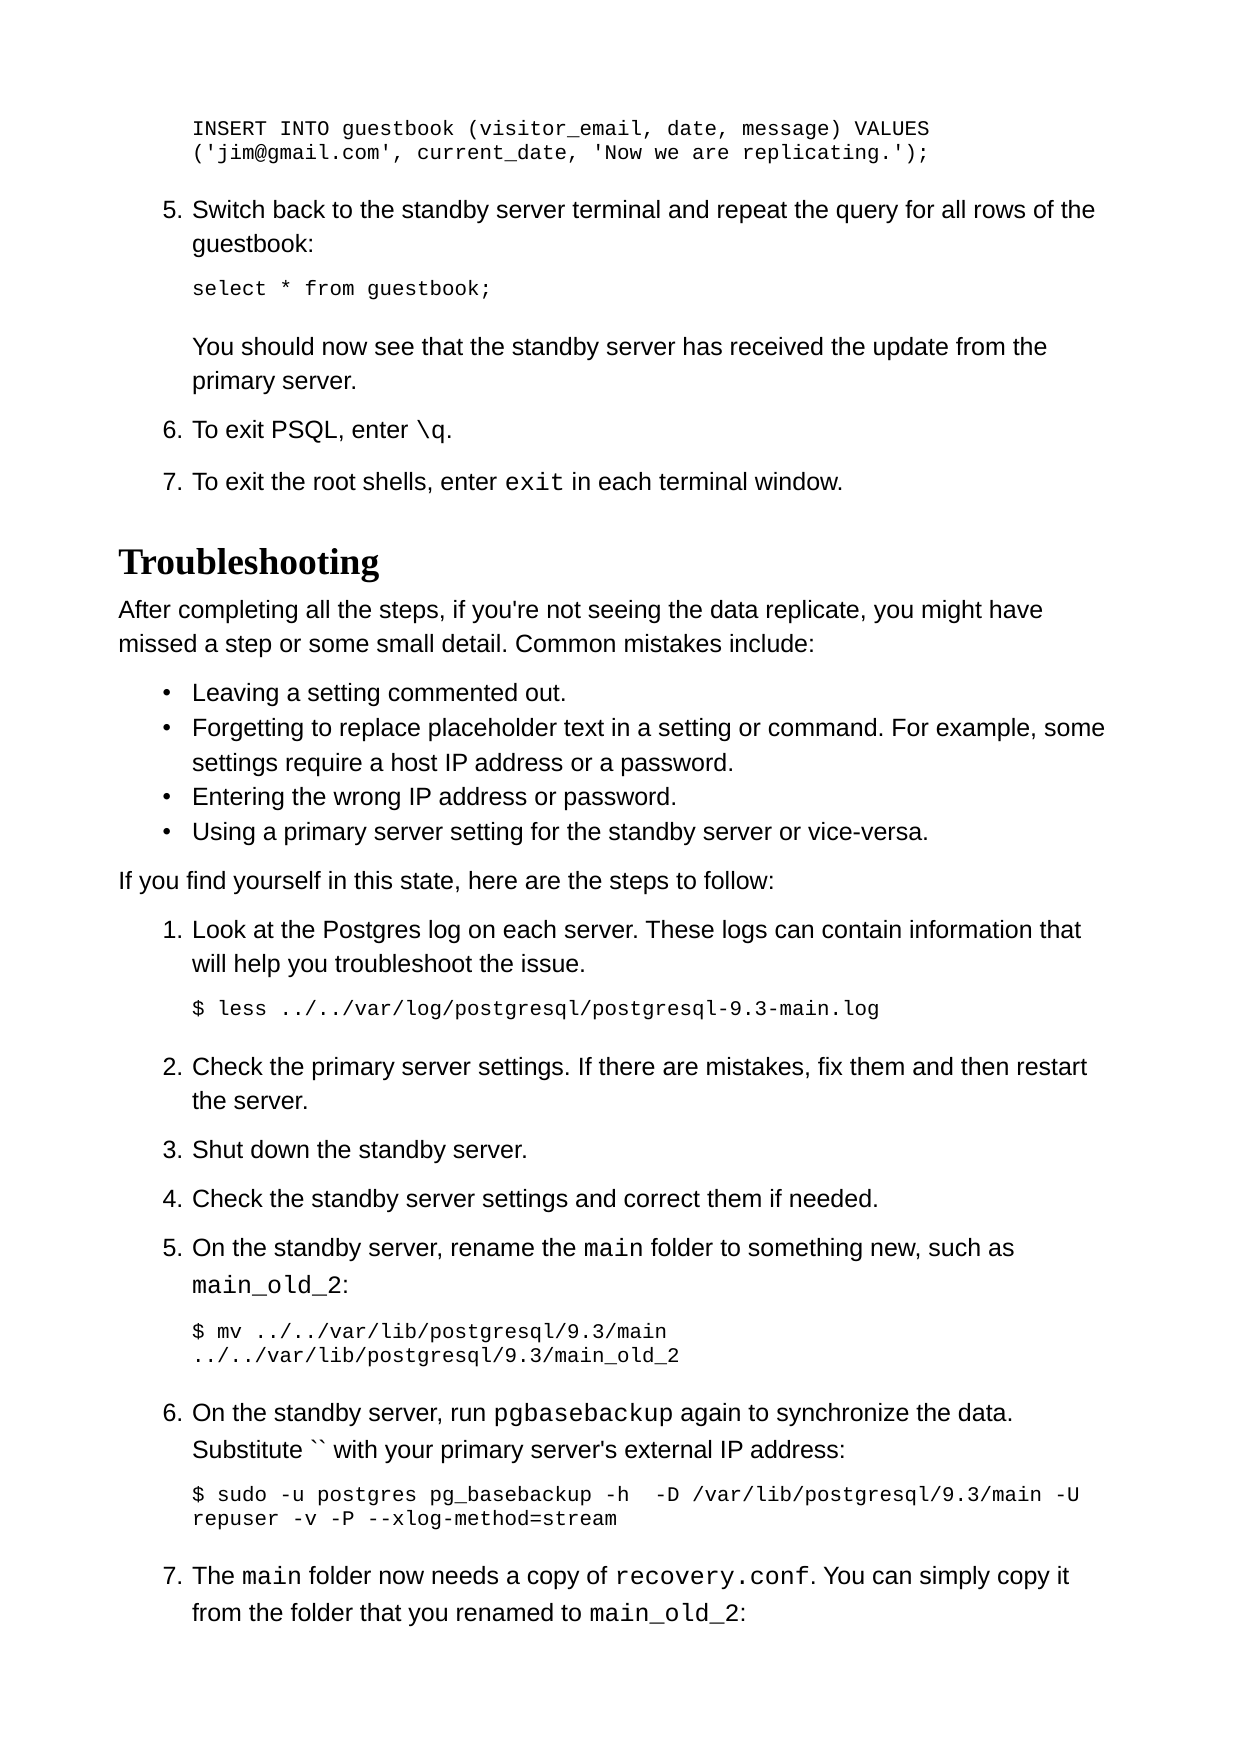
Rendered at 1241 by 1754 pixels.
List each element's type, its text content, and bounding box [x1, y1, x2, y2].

list Check the standby server settings and correct them if needed. [162, 1184, 1122, 1213]
list $ sudo -u postgres pg_basebackup -h -D /var/lib/postgresql/9.3/main -U repuser -v -P --xlog-method=stream [162, 1484, 1122, 1531]
list To exit PSQL, enter \q. [162, 415, 1122, 446]
list Entering the wrong IP address or password. [162, 782, 1122, 811]
list Forgetting to replace placeholder text in a setting or command. For example, some settings require a host IP address or a password. [162, 713, 1122, 776]
list On the standby server, run pgbasebackup again to synchronize the data. Substitute `` with your primary server's external IP address: [162, 1398, 1122, 1464]
list Switch back to the standby server terminal and repeat the query for all rows of the guestbook: [162, 195, 1122, 258]
list Shut down the standby server. [162, 1135, 1122, 1164]
list Look at the Postgres log on each server. These logs can contain information that will help you troubleshoot the issue. [162, 915, 1122, 978]
list Leaving a setting commented out. [162, 678, 1122, 707]
subtitle Troubleshooting [118, 539, 1122, 582]
list On the standby server, rename the main folder to something new, such as main_old_2: [162, 1233, 1122, 1301]
list Using a primary server setting for the standby server or vice-versa. [162, 817, 1122, 846]
list INSERT INTO guestbook (visitor_email, date, message) VALUES ('jim@gmail.com', current_date, 'Now we are replicating.'); [162, 118, 1122, 165]
text After completing all the steps, if you're not seeing the data replicate, you might have missed a step or some small detail. Common mistakes include: [118, 595, 1122, 658]
list $ mv ../../var/lib/postgresql/9.3/main ../../var/lib/postgresql/9.3/main_old_2 [162, 1322, 1122, 1369]
list The main folder now needs a copy of recovery.conf. You can simply copy it from the folder that you renamed to main_old_2: [162, 1561, 1122, 1628]
list To exit the root shells, enter exit in each terminal window. [162, 467, 1122, 498]
list $ less ../../var/log/postgresql/postgresql-9.3-main.log [162, 998, 1122, 1022]
text If you find yourself in this state, here are the steps to follow: [118, 866, 1122, 894]
list Check the primary server settings. If there are mistakes, fix them and then restart the server. [162, 1052, 1122, 1115]
list You should now see that the standby server has received the update from the primary server. [162, 332, 1122, 395]
list select * from guestbook; [162, 278, 1122, 302]
